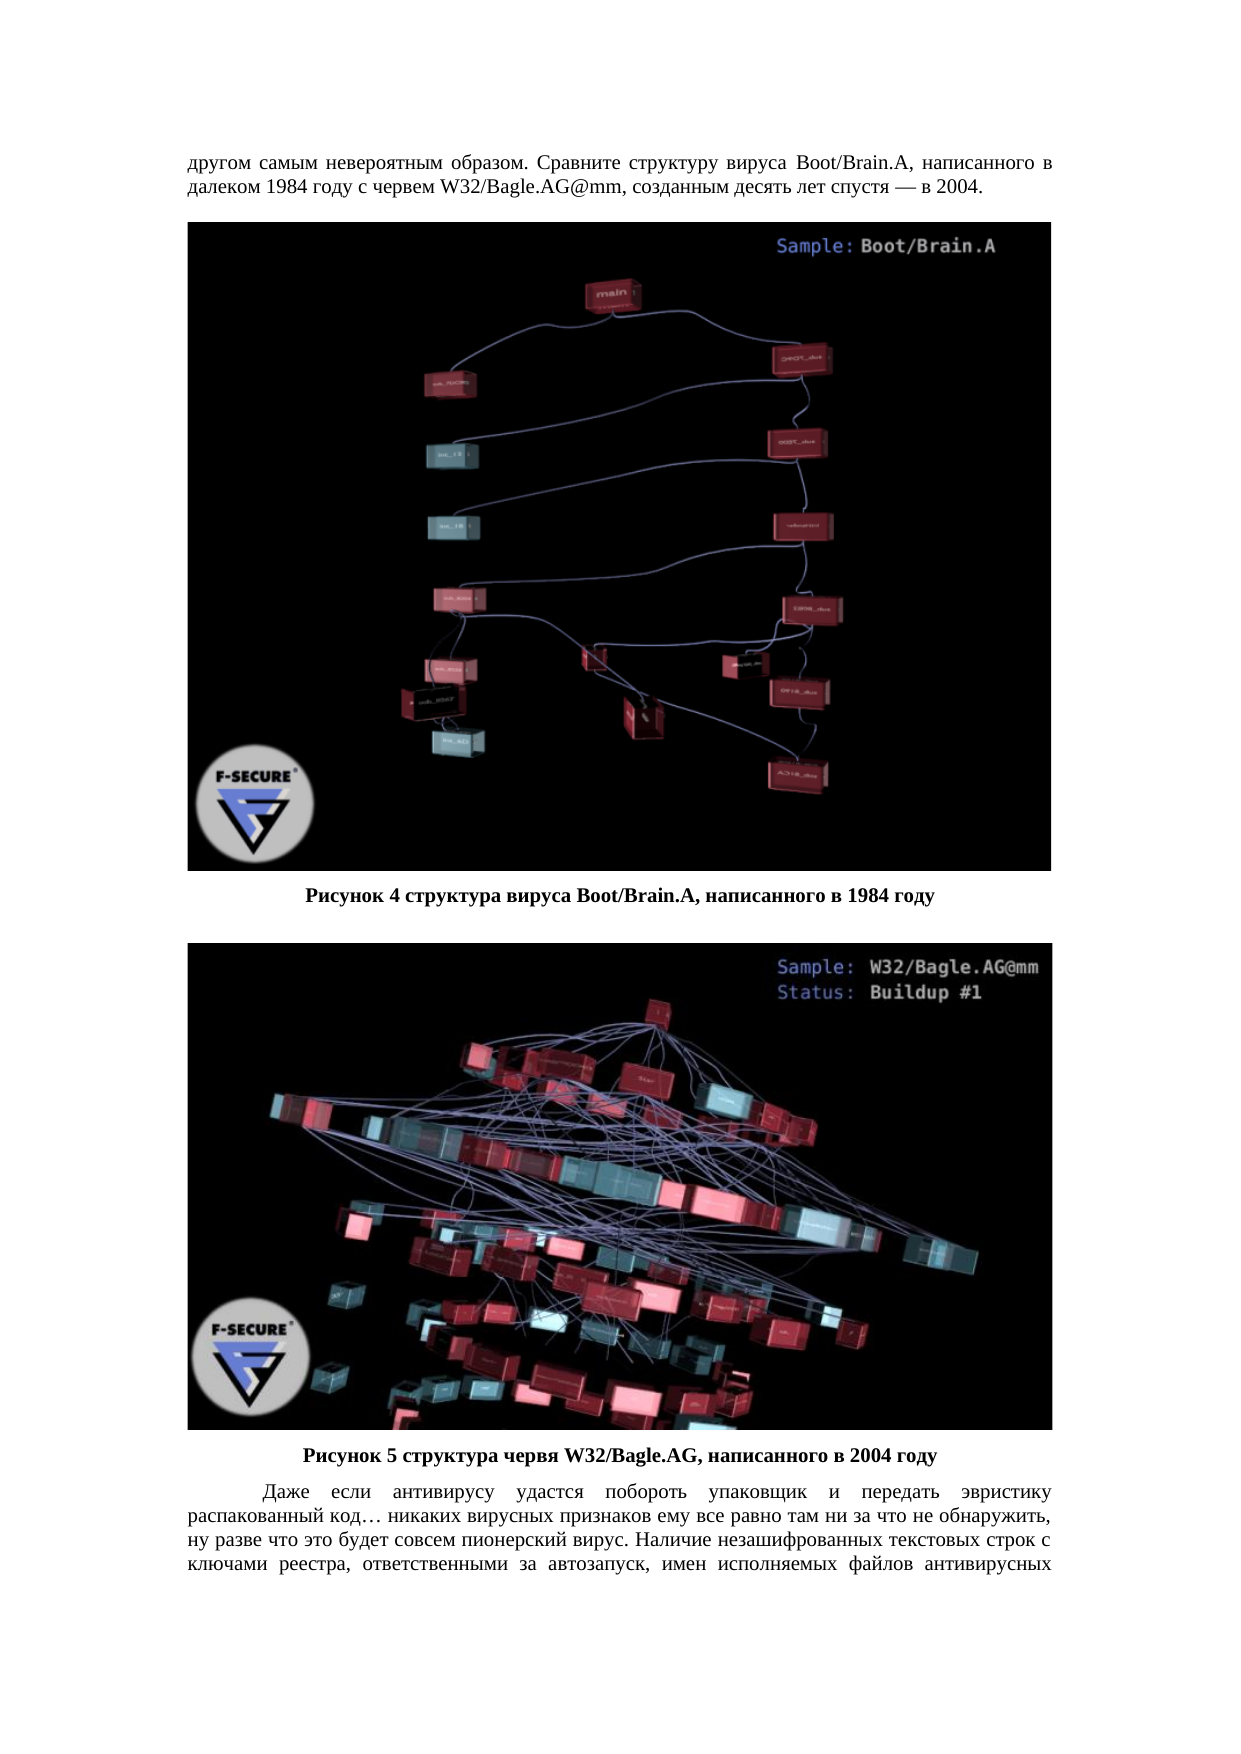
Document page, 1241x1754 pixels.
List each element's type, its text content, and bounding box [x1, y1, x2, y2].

text Рисунок 5 структура червя W32/Bagle.AG, написанного в 2004 году [187, 1443, 1053, 1467]
picture [187, 943, 1053, 1430]
picture [187, 222, 1052, 871]
text Даже если антивирусу удастся побороть упаковщик и передать эвристику распакованный код… никаких вирусных признаков ему все равно там ни за что не обнаружить, ну разве что это будет совсем пионерский вирус. Наличие незашифрованных текстовых строк с ключами реестра, ответственными за автозапуск, имен исполняемых файлов антивирусных [187, 1479, 1053, 1575]
text Рисунок 4 структура вируса Boot/Brain.A, написанного в 1984 году [187, 883, 1053, 907]
text другом самым невероятным образом. Сравните структуру вируса Boot/Brain.A, написанного в далеком 1984 году с червем W32/Bagle.AG@mm, созданным десять лет спустя — в 2004. [187, 150, 1053, 198]
